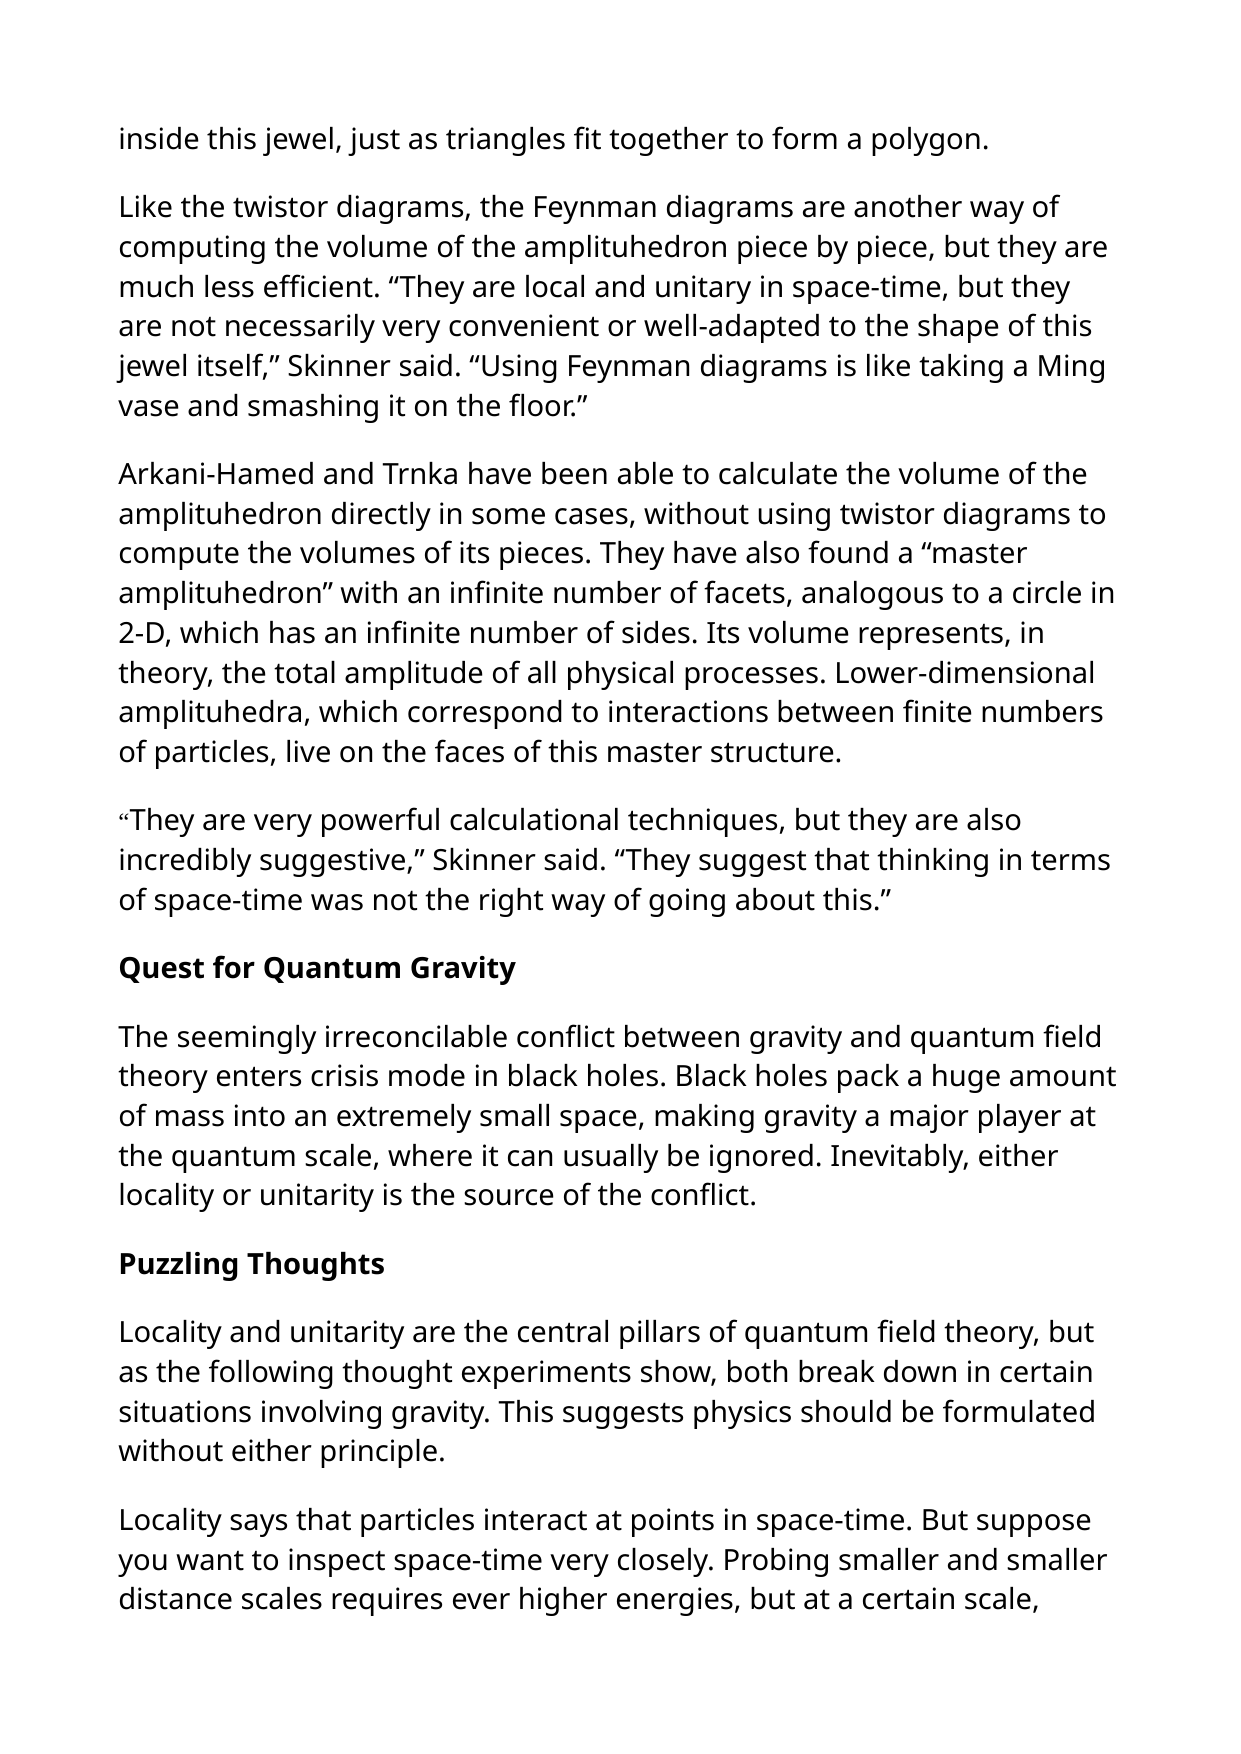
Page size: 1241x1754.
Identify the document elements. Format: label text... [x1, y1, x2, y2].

text inside this jewel, just as triangles fit together to form a polygon. Like the twistor diagrams, the Feynman diagrams are another way of computing the volume of the amplituhedron piece by piece, but they are much less efficient. “They are local and unitary in space-time, but they are not necessarily very convenient or well-adapted to the shape of this jewel itself,” Skinner said. “Using Feynman diagrams is like taking a Ming vase and smashing it on the floor.” Arkani-Hamed and Trnka have been able to calculate the volume of the amplituhedron directly in some cases, without using twistor diagrams to compute the volumes of its pieces. They have also found a “master amplituhedron” with an infinite number of facets, analogous to a circle in 2-D, which has an infinite number of sides. Its volume represents, in theory, the total amplitude of all physical processes. Lower-dimensional amplituhedra, which correspond to interactions between finite numbers of particles, live on the faces of this master structure. “They are very powerful calculational techniques, but they are also incredibly suggestive,” Skinner said. “They suggest that thinking in terms of space-time was not the right way of going about this.” Quest for Quantum Gravity The seemingly irreconcilable conflict between gravity and quantum field theory enters crisis mode in black holes. Black holes pack a huge amount of mass into an extremely small space, making gravity a major player at the quantum scale, where it can usually be ignored. Inevitably, either locality or unitarity is the source of the conflict. Puzzling Thoughts Locality and unitarity are the central pillars of quantum field theory, but as the following thought experiments show, both break down in certain situations involving gravity. This suggests physics should be formulated without either principle. Locality says that particles interact at points in space-time. But suppose you want to inspect space-time very closely. Probing smaller and smaller distance scales requires ever higher energies, but at a certain scale, [118, 118, 1122, 1618]
